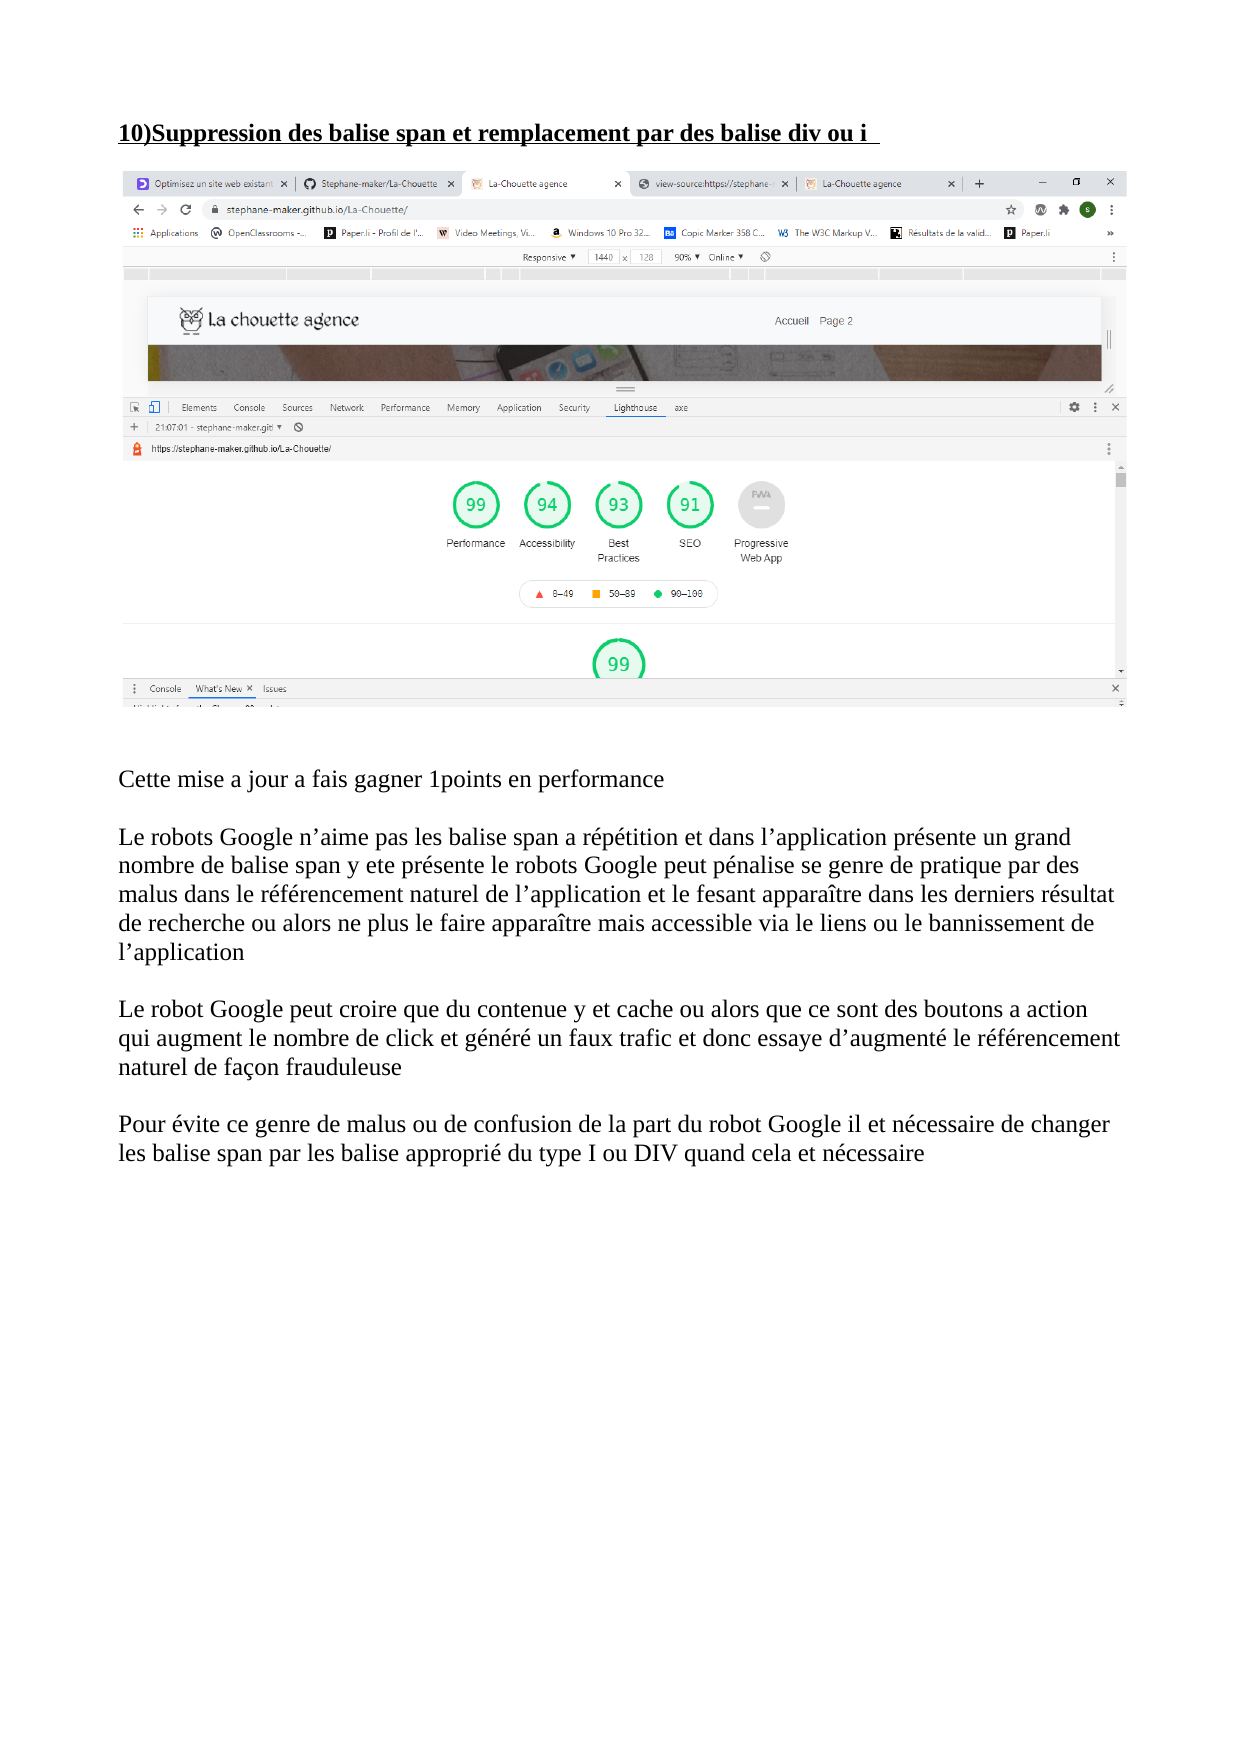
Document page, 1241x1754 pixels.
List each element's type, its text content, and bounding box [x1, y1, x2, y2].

text Cette mise a jour a fais gagner 1points en performance [118, 764, 1122, 793]
picture [122, 171, 1127, 707]
text 10)Suppression des balise span et remplacement par des balise div ou i [118, 118, 1122, 764]
text Le robot Google peut croire que du contenue y et cache ou alors que ce sont des boutons a action qui augment le nombre de click et généré un faux trafic et donc essaye d’augmenté le référencement naturel de façon frauduleuse [118, 994, 1122, 1080]
text Pour évite ce genre de malus ou de confusion de la part du robot Google il et nécessaire de changer les balise span par les balise approprié du type I ou DIV quand cela et nécessaire [118, 1109, 1122, 1167]
text Le robots Google n’aime pas les balise span a répétition et dans l’application présente un grand nombre de balise span y ete présente le robots Google peut pénalise se genre de pratique par des malus dans le référencement naturel de l’application et le fesant apparaître dans les derniers résultat de recherche ou alors ne plus le faire apparaître mais accessible via le liens ou le bannissement de l’application [118, 822, 1122, 965]
